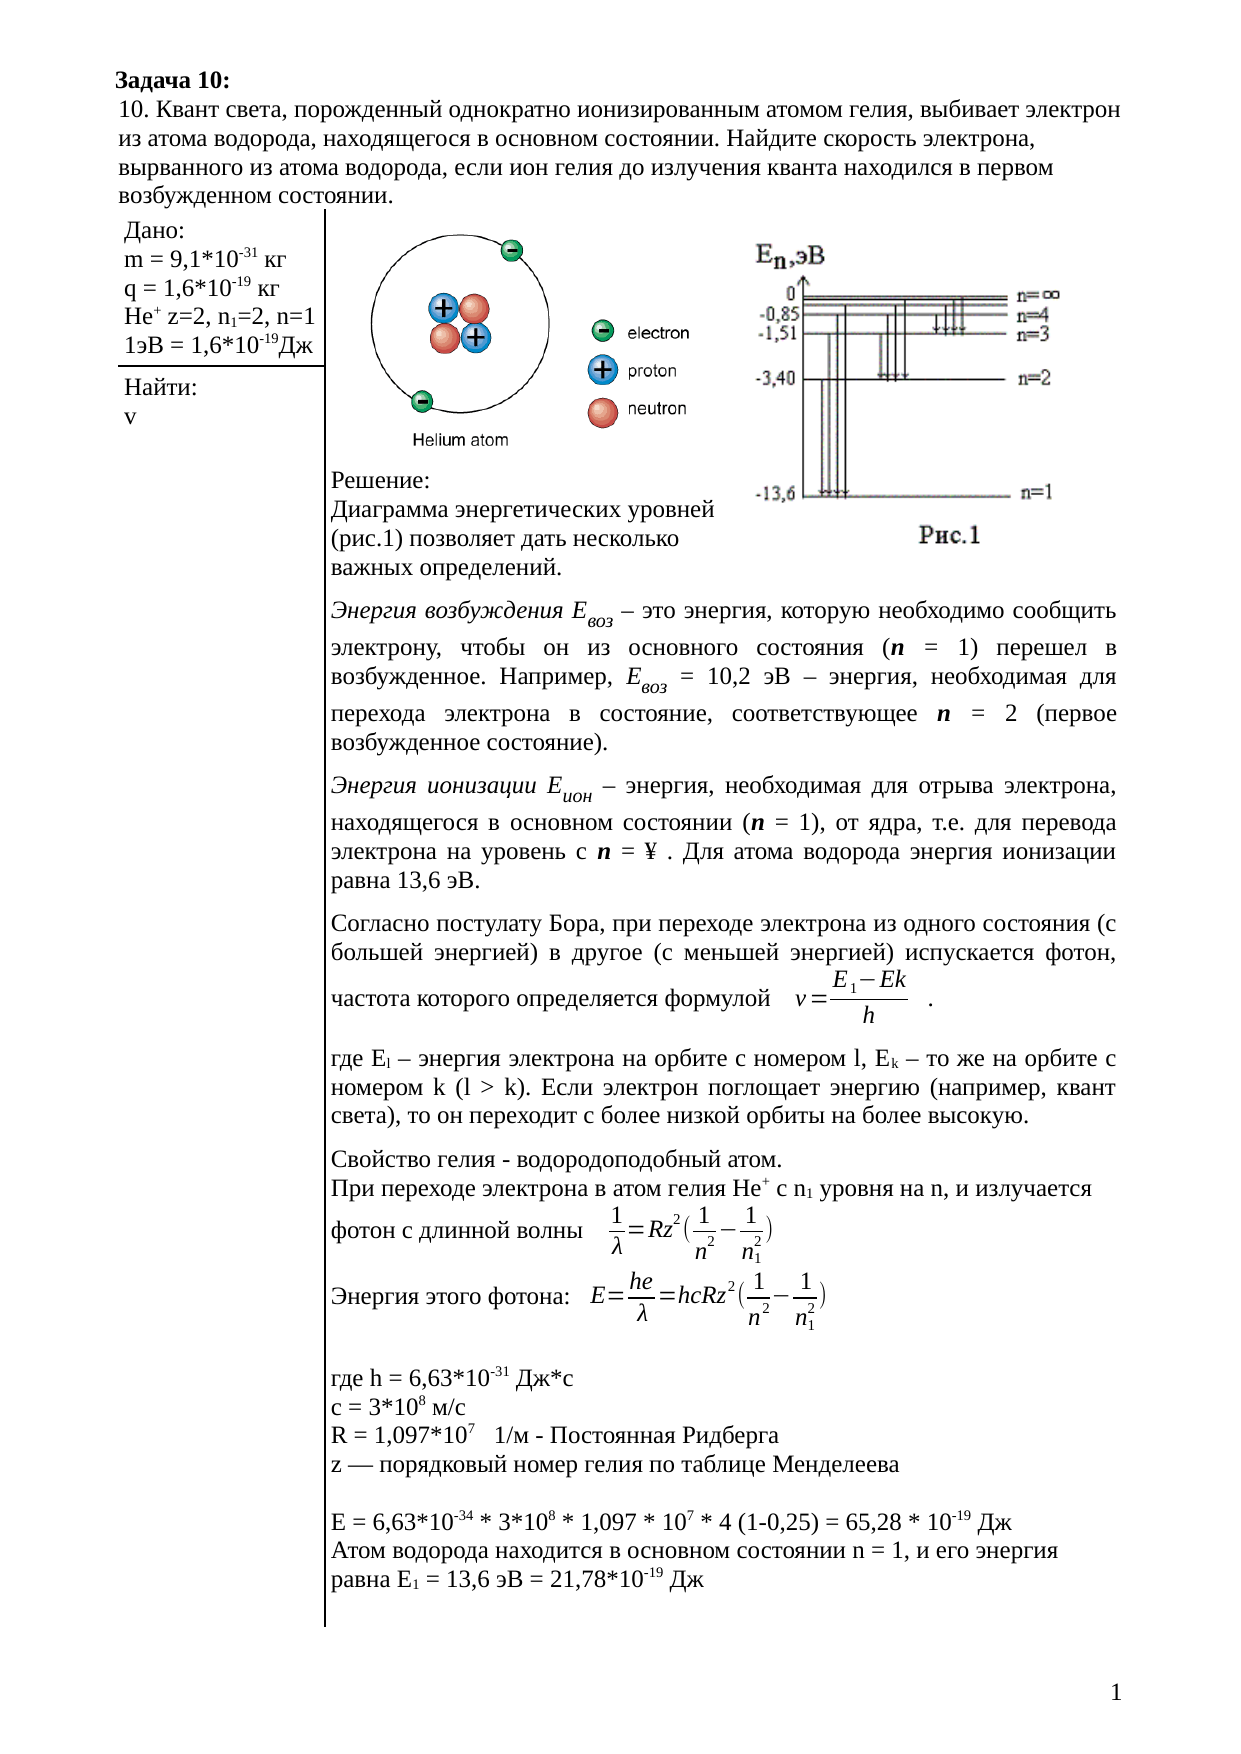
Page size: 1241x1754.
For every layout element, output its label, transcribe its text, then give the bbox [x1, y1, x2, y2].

text 10. Квант света, порожденный однократно ионизированным атомом гелия, выбивает электрон из атома водорода, находящегося в основном состоянии. Найдите скорость электрона, вырванного из атома водорода, если ион гелия до излучения кванта находился в первом возбужденном состоянии. [118, 94, 1122, 209]
table_cell Найти: v [118, 367, 324, 1627]
table_header Решение: Диаграмма энергетических уровней (рис.1) позволяет дать несколько важных определений. Энергия возбуждения Евоз – это энергия, которую необходимо сообщить электрону, чтобы он из основного состояния (n = 1) перешел в возбужденное. Например, Евоз = 10,2 эВ – энергия, необходимая для перехода электрона в состояние, соответствующее n = 2 (первое возбужденное состояние). Энергия ионизации Еион – энергия, необходимая для отрыва электрона, находящегося в основном состоянии (n = 1), от ядра, т.е. для перевода электрона на уровень с n = ¥ . Для атома водорода энергия ионизации равна 13,6 эВ. Согласно постулату Бора, при переходе электрона из одного состояния (с большей энергией) в другое (с меньшей энергией) испускается фотон, частота которого определяется формулой . где El – энергия электрона на орбите с номером l, Ek – то же на орбите с номером k (l > k). Если электрон поглощает энергию (например, квант света), то он переходит с более низкой орбиты на более высокую. Свойство гелия - водородоподобный атом. При переходе электрона в атом гелия He+ с n1 уровня на n, и излучается фотон с длинной волны Энергия этого фотона: где h = 6,63*10-31 Дж*с c = 3*108 м/с R = 1,097*107 1/м - Постоянная Ридберга z — порядковый номер гелия по таблице Менделеева Е = 6,63*10-34 * 3*108 * 1,097 * 107 * 4 (1-0,25) = 65,28 * 10-19 Дж Атом водорода находится в основном состоянии n = 1, и его энергия равна E1 = 13,6 эВ = 21,78*10-19 Дж При бомбардировке атома водорода (находящегося в основном состоянии) фотонами с энергией Е электрон атома водорода покидает атом с кинетической энергией По закону сохранения энергии => [326, 220, 1123, 1627]
text Задача 10: [114, 66, 1122, 94]
picture [330, 215, 706, 466]
table_header Дано: m = 9,1*10-31 кг q = 1,6*10-19 кг He+ z=2, n1=2, n=1 1эВ = 1,6*10-19Дж [118, 209, 324, 364]
picture [743, 219, 1091, 564]
